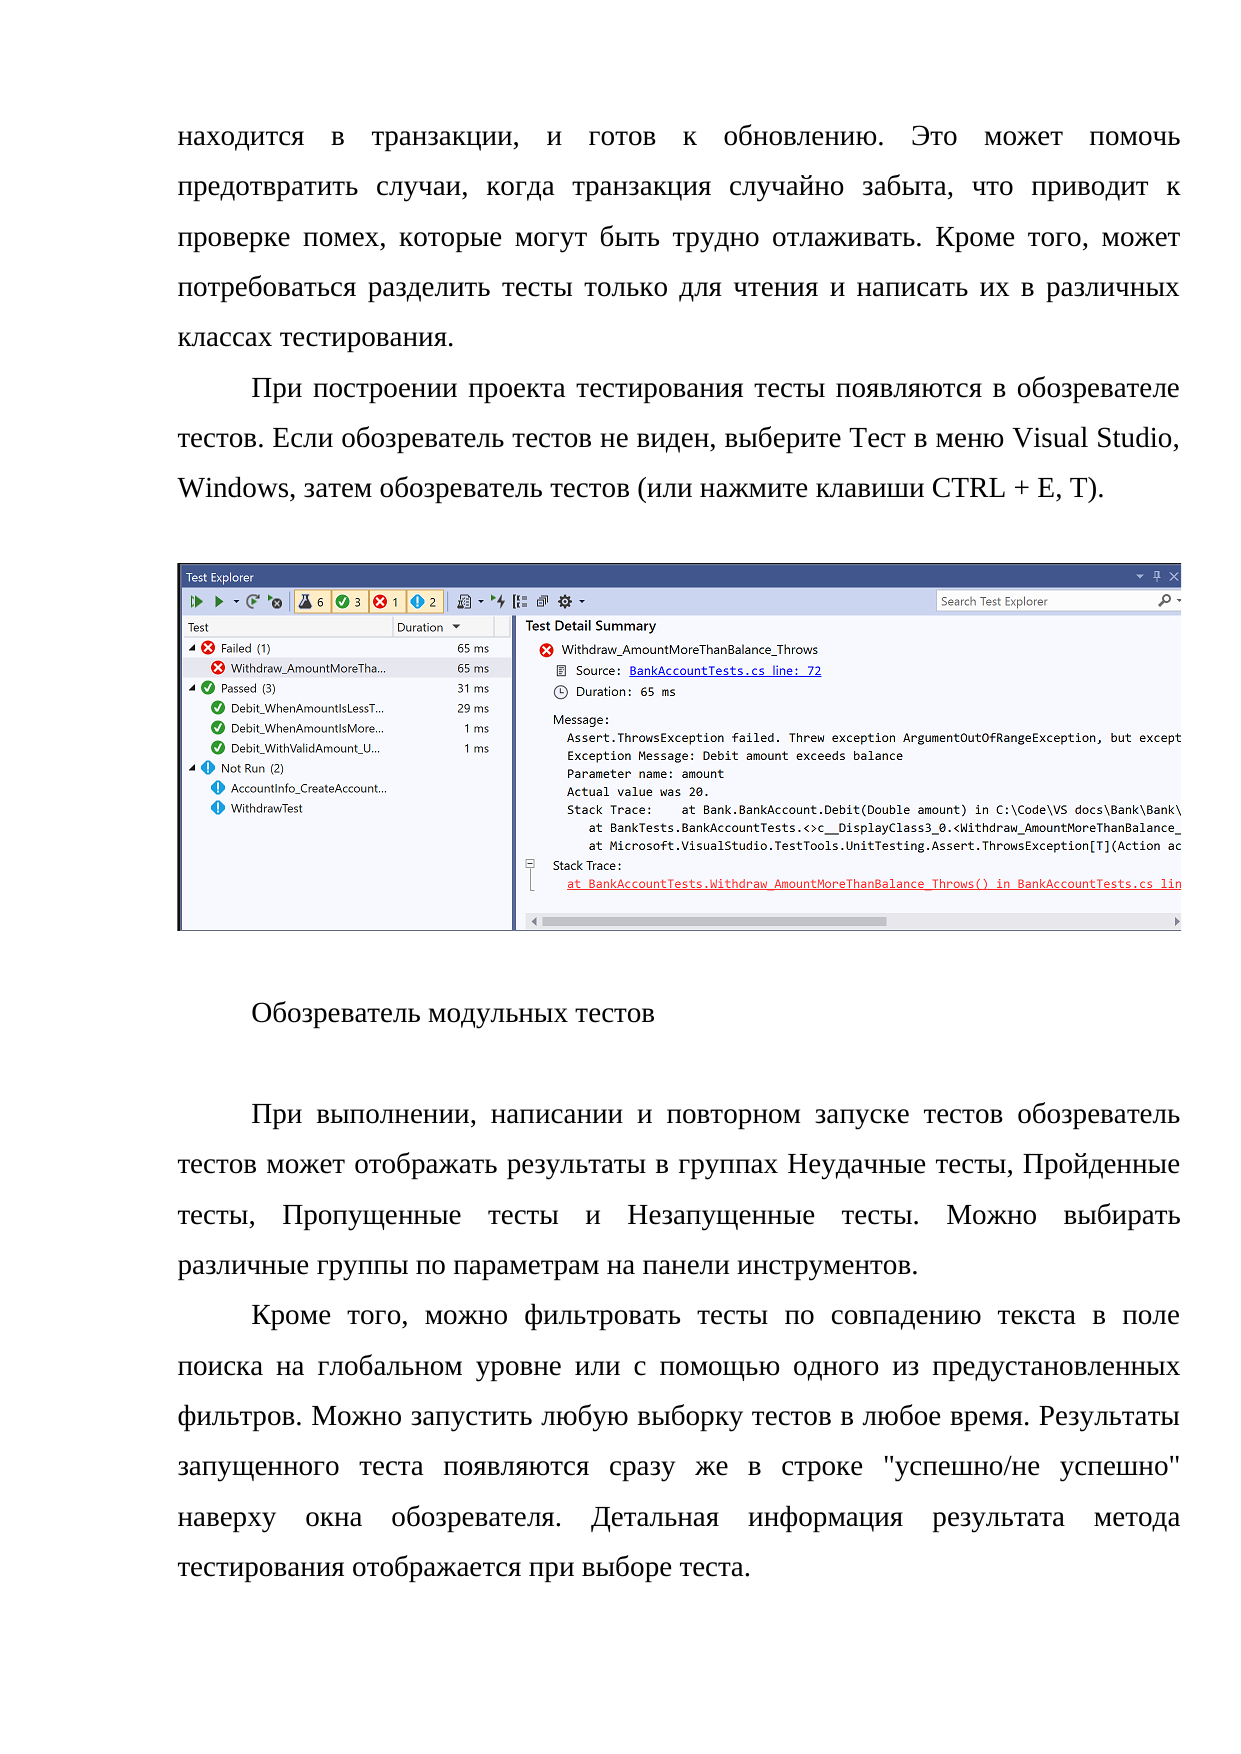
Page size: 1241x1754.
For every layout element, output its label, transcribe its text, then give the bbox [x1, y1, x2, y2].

text При построении проекта тестирования тесты появляются в обозревателе тестов. Если обозреватель тестов не виден, выберите Тест в меню Visual Studio, Windows, затем обозреватель тестов (или нажмите клавиши CTRL + E, T). [177, 370, 1181, 504]
list находится в транзакции, и готов к обновлению. Это может помочь предотвратить случаи, когда транзакция случайно забыта, что приводит к проверке помех, которые могут быть трудно отлаживать. Кроме того, может потребоваться разделить тесты только для чтения и написать их в различных классах тестирования. [177, 118, 1181, 353]
text Обозреватель модульных тестов [177, 996, 1181, 1029]
text Кроме того, можно фильтровать тесты по совпадению текста в поле поиска на глобальном уровне или с помощью одного из предустановленных фильтров. Можно запустить любую выборку тестов в любое время. Результаты запущенного теста появляются сразу же в строке "успешно/не успешно" наверху окна обозревателя. Детальная информация результата метода тестирования отображается при выборе теста. [177, 1297, 1181, 1583]
picture [177, 563, 1182, 931]
text При выполнении, написании и повторном запуске тестов обозреватель тестов может отображать результаты в группах Неудачные тесты, Пройденные тесты, Пропущенные тесты и Незапущенные тесты. Можно выбирать различные группы по параметрам на панели инструментов. [177, 1096, 1181, 1281]
